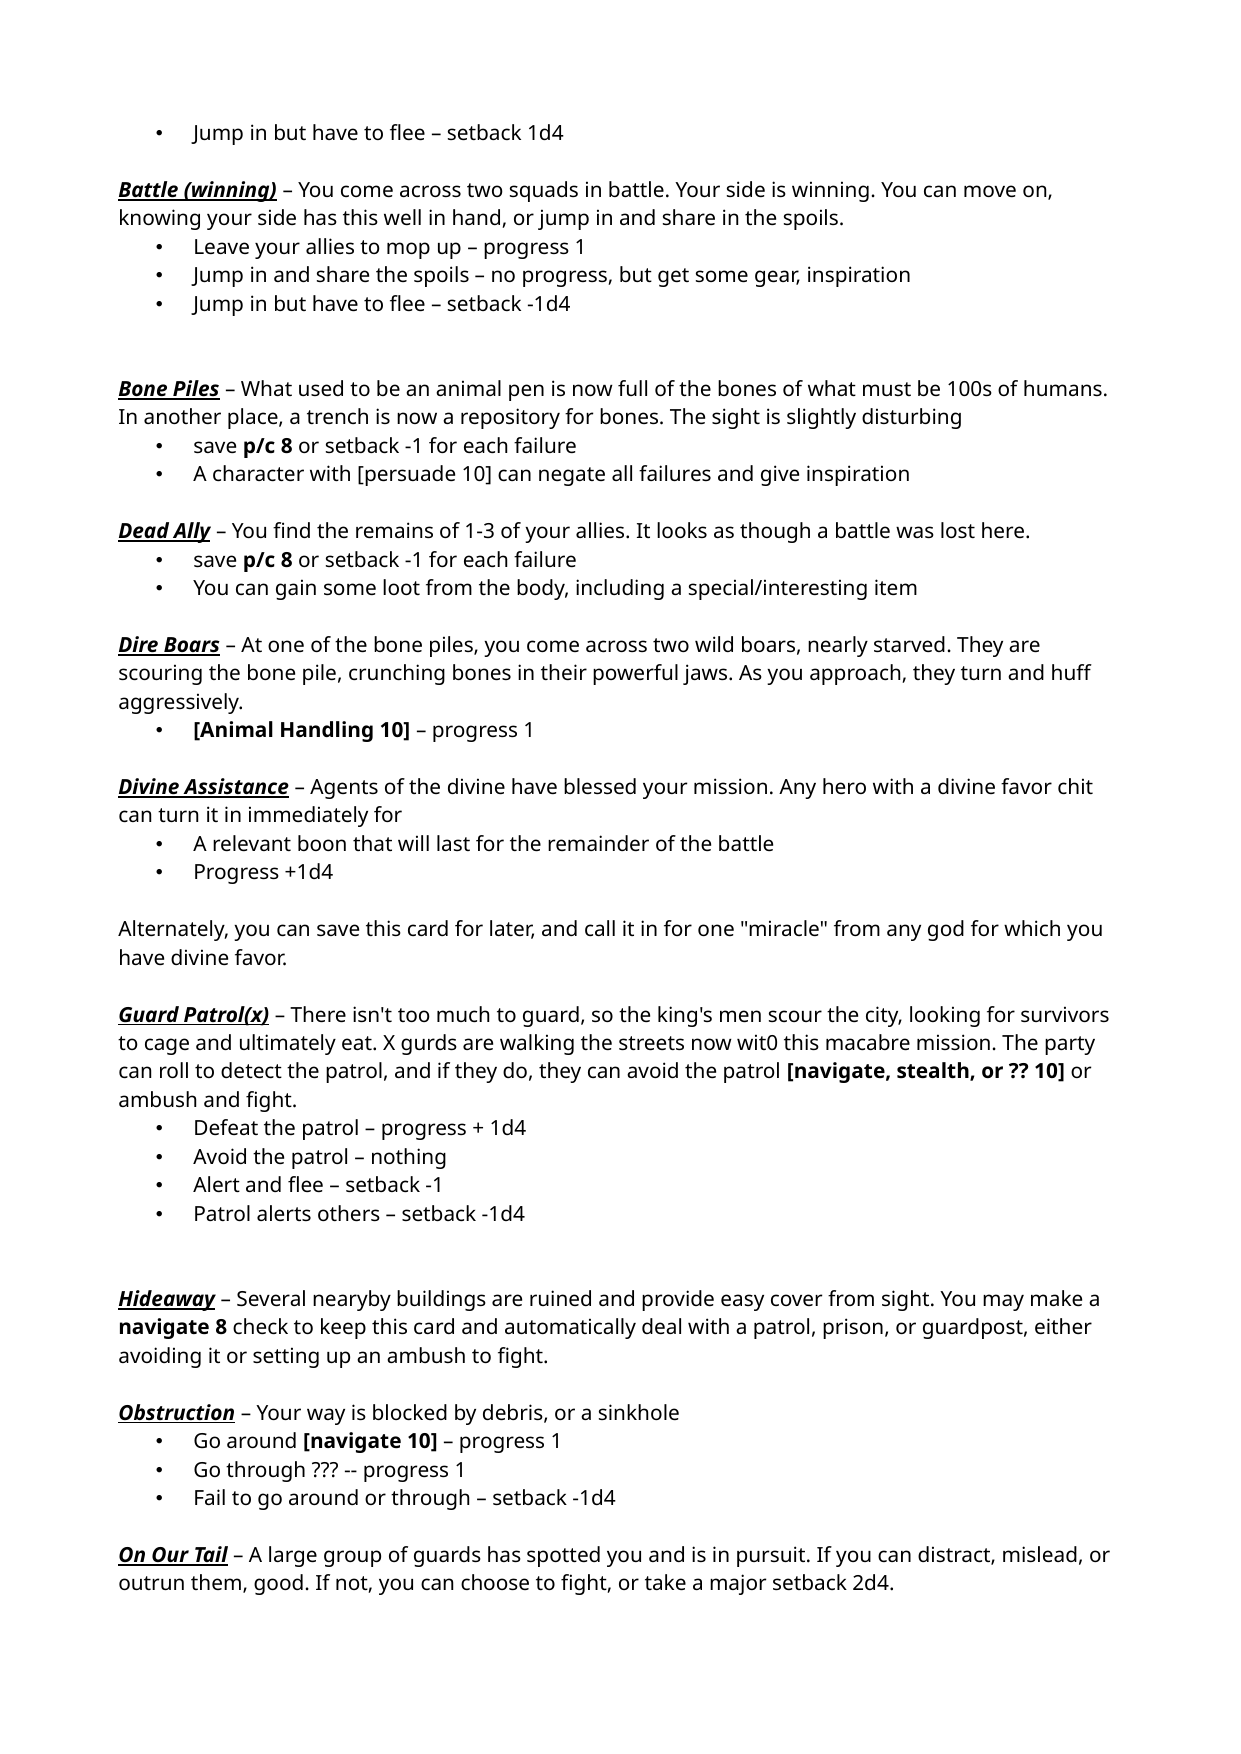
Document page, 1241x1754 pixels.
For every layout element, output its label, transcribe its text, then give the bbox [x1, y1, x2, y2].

list Fail to go around or through – setback -1d4 [156, 1483, 1122, 1512]
list Patrol alerts others – setback -1d4 [156, 1199, 1122, 1227]
list Go around [navigate 10] – progress 1 [156, 1426, 1122, 1455]
list Progress +1d4 [156, 857, 1122, 886]
text Battle (winning) – You come across two squads in battle. Your side is winning. You can move on, knowing your side has this well in hand, or jump in and share in the spoils. [118, 175, 1122, 232]
text Alternately, you can save this card for later, and call it in for one "miracle" from any god for which you have divine favor. [118, 914, 1122, 971]
list Defeat the patrol – progress + 1d4 [156, 1113, 1122, 1142]
text Dead Ally – You find the remains of 1-3 of your allies. It looks as though a battle was lost here. [118, 516, 1122, 545]
list Jump in but have to flee – setback -1d4 [156, 289, 1122, 317]
text Divine Assistance – Agents of the divine have blessed your mission. Any hero with a divine favor chit can turn it in immediately for [118, 772, 1122, 829]
list Jump in but have to flee – setback 1d4 [156, 118, 1122, 147]
list Alert and flee – setback -1 [156, 1170, 1122, 1199]
text Bone Piles – What used to be an animal pen is now full of the bones of what must be 100s of humans. In another place, a trench is now a repository for bones. The sight is slightly disturbing [118, 374, 1122, 431]
list save p/c 8 or setback -1 for each failure [156, 545, 1122, 573]
text Dire Boars – At one of the bone piles, you come across two wild boars, nearly starved. They are scouring the bone pile, crunching bones in their powerful jaws. As you approach, they turn and huff aggressively. [118, 630, 1122, 715]
text Hideaway – Several nearyby buildings are ruined and provide easy cover from sight. You may make a navigate 8 check to keep this card and automatically deal with a patrol, prison, or guardpost, either avoiding it or setting up an ambush to fight. [118, 1284, 1122, 1369]
text Guard Patrol(x) – There isn't too much to guard, so the king's men scour the city, looking for survivors to cage and ultimately eat. X gurds are walking the streets now wit0 this macabre mission. The party can roll to detect the patrol, and if they do, they can avoid the patrol [navigate, stealth, or ?? 10] or ambush and fight. [118, 1000, 1122, 1113]
text Obstruction – Your way is blocked by debris, or a sinkhole [118, 1398, 1122, 1426]
text On Our Tail – A large group of guards has spotted you and is in pursuit. If you can distract, mislead, or outrun them, good. If not, you can choose to fight, or take a major setback 2d4. [118, 1540, 1122, 1597]
list Jump in and share the spoils – no progress, but get some gear, inspiration [156, 260, 1122, 289]
list A character with [persuade 10] can negate all failures and give inspiration [156, 459, 1122, 488]
list Leave your allies to mop up – progress 1 [156, 232, 1122, 260]
list A relevant boon that will last for the remainder of the battle [156, 829, 1122, 857]
list save p/c 8 or setback -1 for each failure [156, 431, 1122, 459]
list Avoid the patrol – nothing [156, 1142, 1122, 1170]
list You can gain some loot from the body, including a special/interesting item [156, 573, 1122, 602]
list [Animal Handling 10] – progress 1 [156, 715, 1122, 744]
list Go through ??? -- progress 1 [156, 1455, 1122, 1483]
